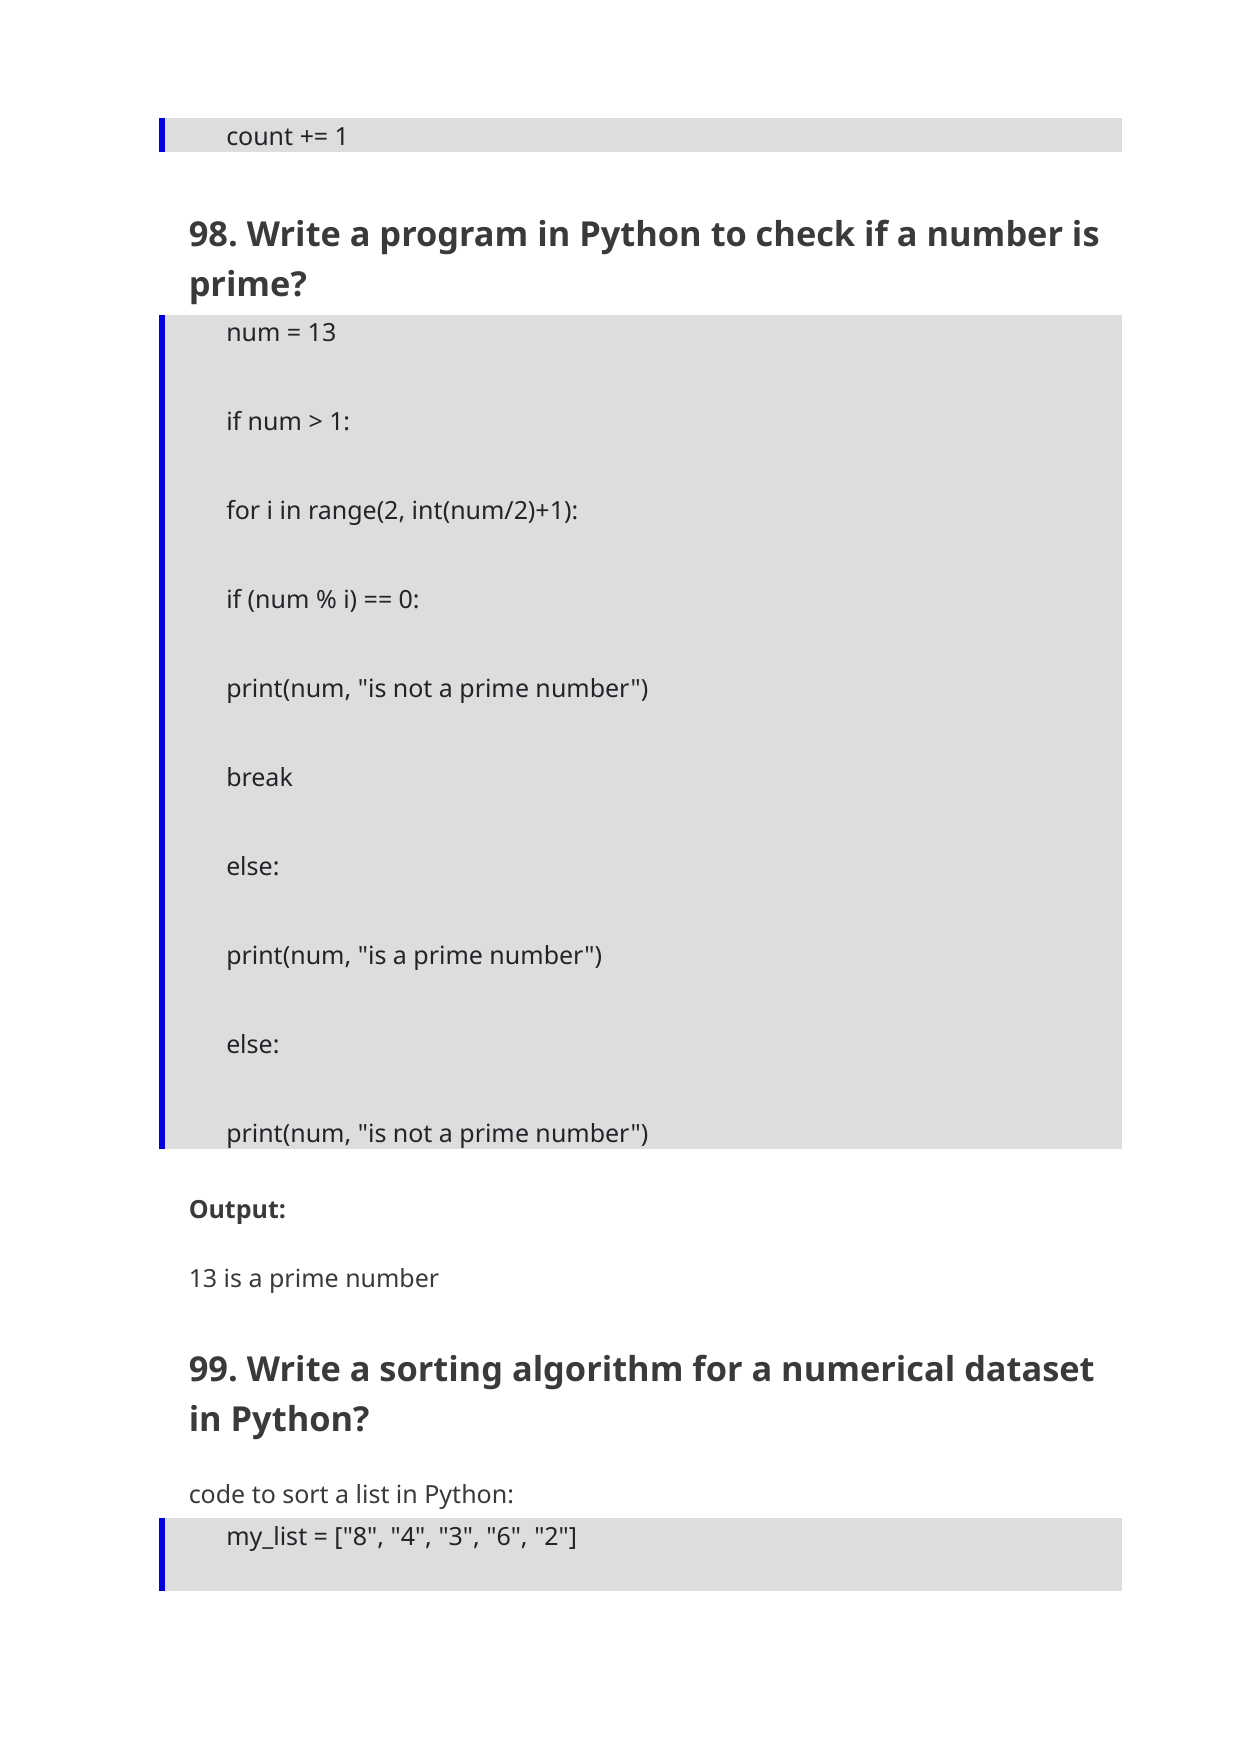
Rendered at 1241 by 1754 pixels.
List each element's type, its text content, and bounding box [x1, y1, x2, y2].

list else: [165, 848, 1122, 882]
subtitle 98. Write a program in Python to check if a number is prime? [118, 207, 1122, 307]
list for i in range(2, int(num/2)+1): [165, 493, 1122, 527]
subtitle 99. Write a sorting algorithm for a numerical dataset in Python? [118, 1342, 1122, 1442]
list break [165, 759, 1122, 793]
list print(num, "is not a prime number") [165, 671, 1122, 704]
list if num > 1: [165, 404, 1122, 438]
list print(num, "is a prime number") [165, 937, 1122, 971]
list if (num % i) == 0: [165, 582, 1122, 616]
list count += 1 [165, 118, 1122, 152]
list print(num, "is not a prime number") [165, 1115, 1122, 1149]
list num = 13 [165, 315, 1122, 349]
list code to sort a list in Python: [159, 1467, 1122, 1510]
list Output: [159, 1182, 1122, 1226]
list my_list = ["8", "4", "3", "6", "2"] [165, 1518, 1122, 1552]
list 13 is a prime number [159, 1251, 1122, 1295]
list else: [165, 1026, 1122, 1060]
